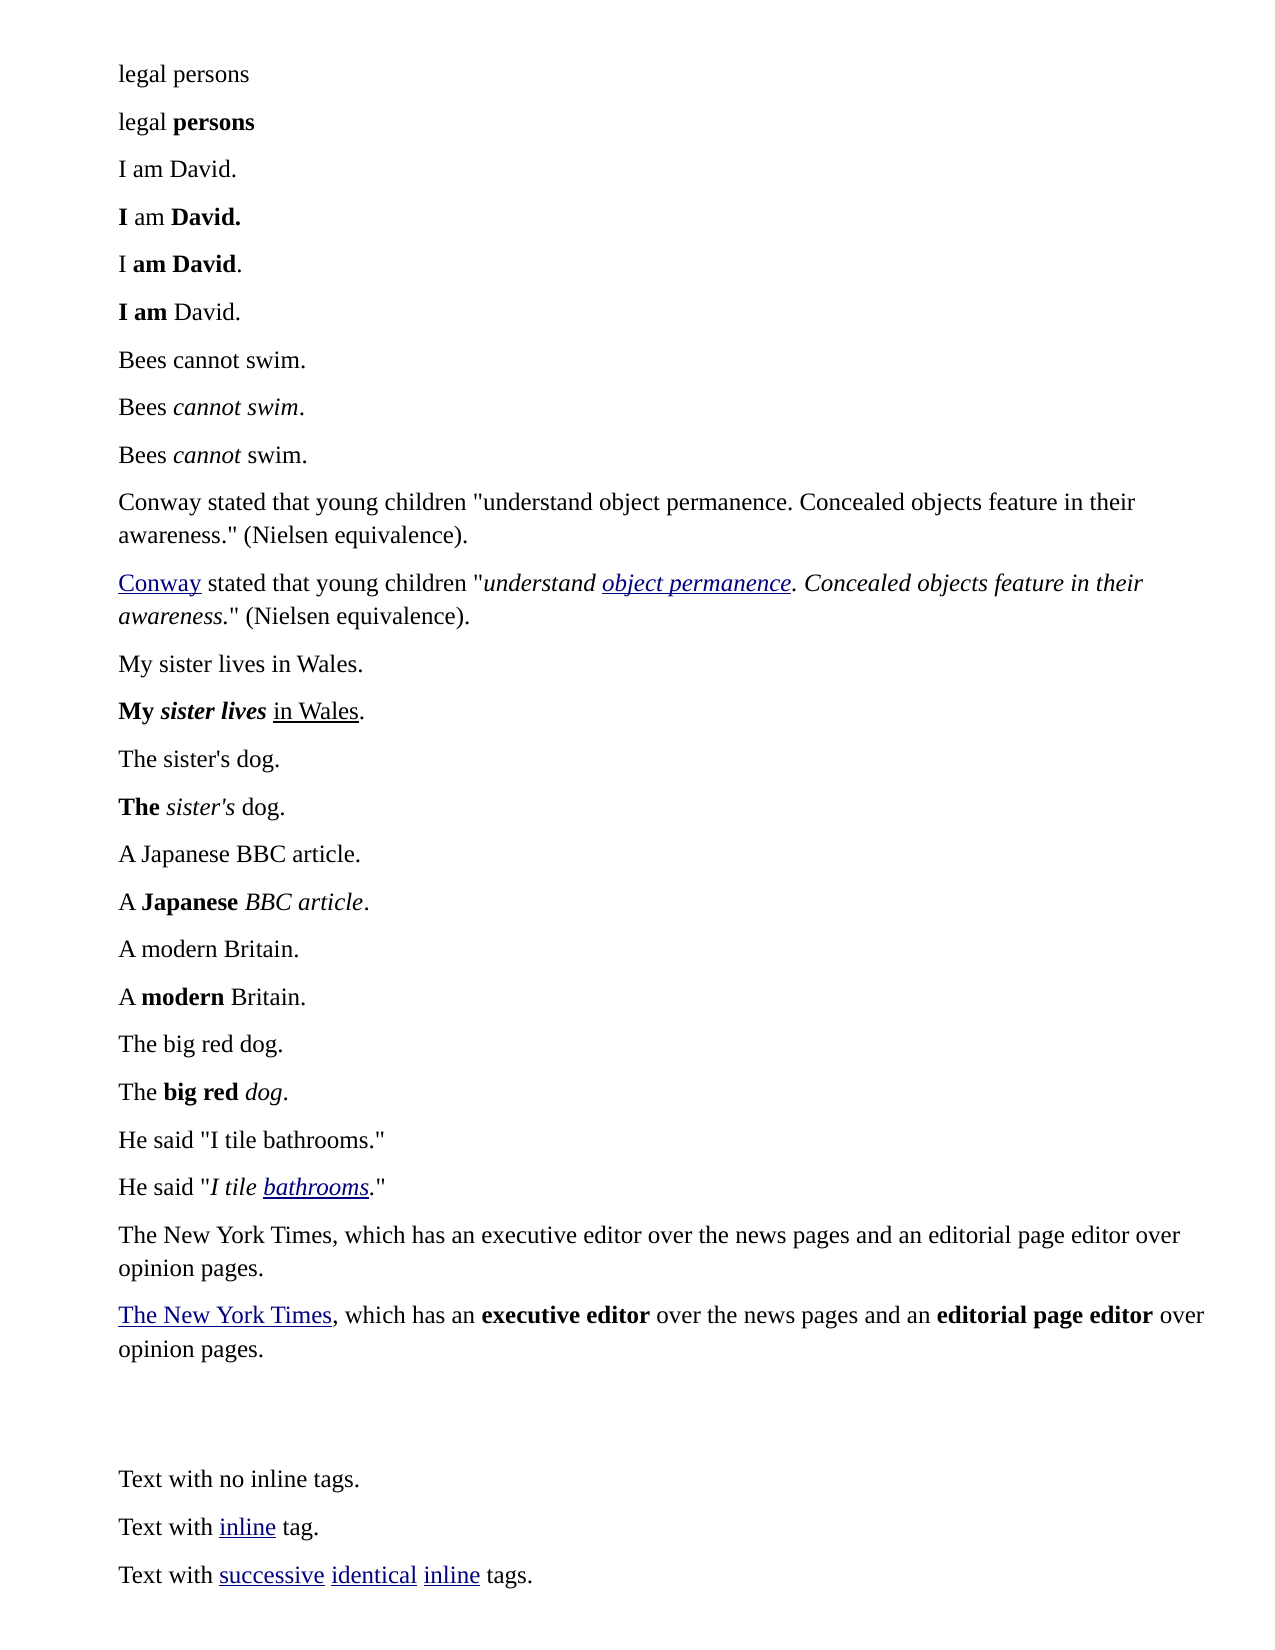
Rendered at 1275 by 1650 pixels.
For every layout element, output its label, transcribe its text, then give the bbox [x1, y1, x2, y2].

text A modern Britain. [118, 982, 1216, 1011]
text Text with successive identical inline tags. [118, 1560, 1216, 1588]
text Bees cannot swim. [118, 392, 1216, 421]
text Bees cannot swim. [118, 440, 1216, 469]
text I am David. [118, 202, 1216, 231]
text A Japanese BBC article. [118, 839, 1216, 868]
text I am David. [118, 297, 1216, 326]
text Conway stated that young children "understand object permanence. Concealed objects feature in their awareness." (Nielsen equivalence). [118, 568, 1216, 630]
text I am David. [118, 249, 1216, 278]
text The big red dog. [118, 1077, 1216, 1106]
text The New York Times, which has an executive editor over the news pages and an editorial page editor over opinion pages. [118, 1301, 1216, 1362]
text The New York Times, which has an executive editor over the news pages and an editorial page editor over opinion pages. [118, 1220, 1216, 1282]
text The sister's dog. [118, 744, 1216, 773]
text Text with inline tag. [118, 1512, 1216, 1541]
text My sister lives in Wales. [118, 649, 1216, 677]
text Text with no inline tags. [118, 1464, 1216, 1493]
text He said "I tile bathrooms." [118, 1125, 1216, 1153]
text I am David. [118, 154, 1216, 183]
text Conway stated that young children "understand object permanence. Concealed objects feature in their awareness." (Nielsen equivalence). [118, 487, 1216, 549]
text The big red dog. [118, 1029, 1216, 1058]
text The sister's dog. [118, 792, 1216, 820]
text He said "I tile bathrooms." [118, 1172, 1216, 1201]
text legal persons [118, 107, 1216, 135]
text Bees cannot swim. [118, 345, 1216, 373]
text My sister lives in Wales. [118, 696, 1216, 725]
text A Japanese BBC article. [118, 887, 1216, 916]
text legal persons [118, 59, 1216, 88]
text A modern Britain. [118, 934, 1216, 963]
